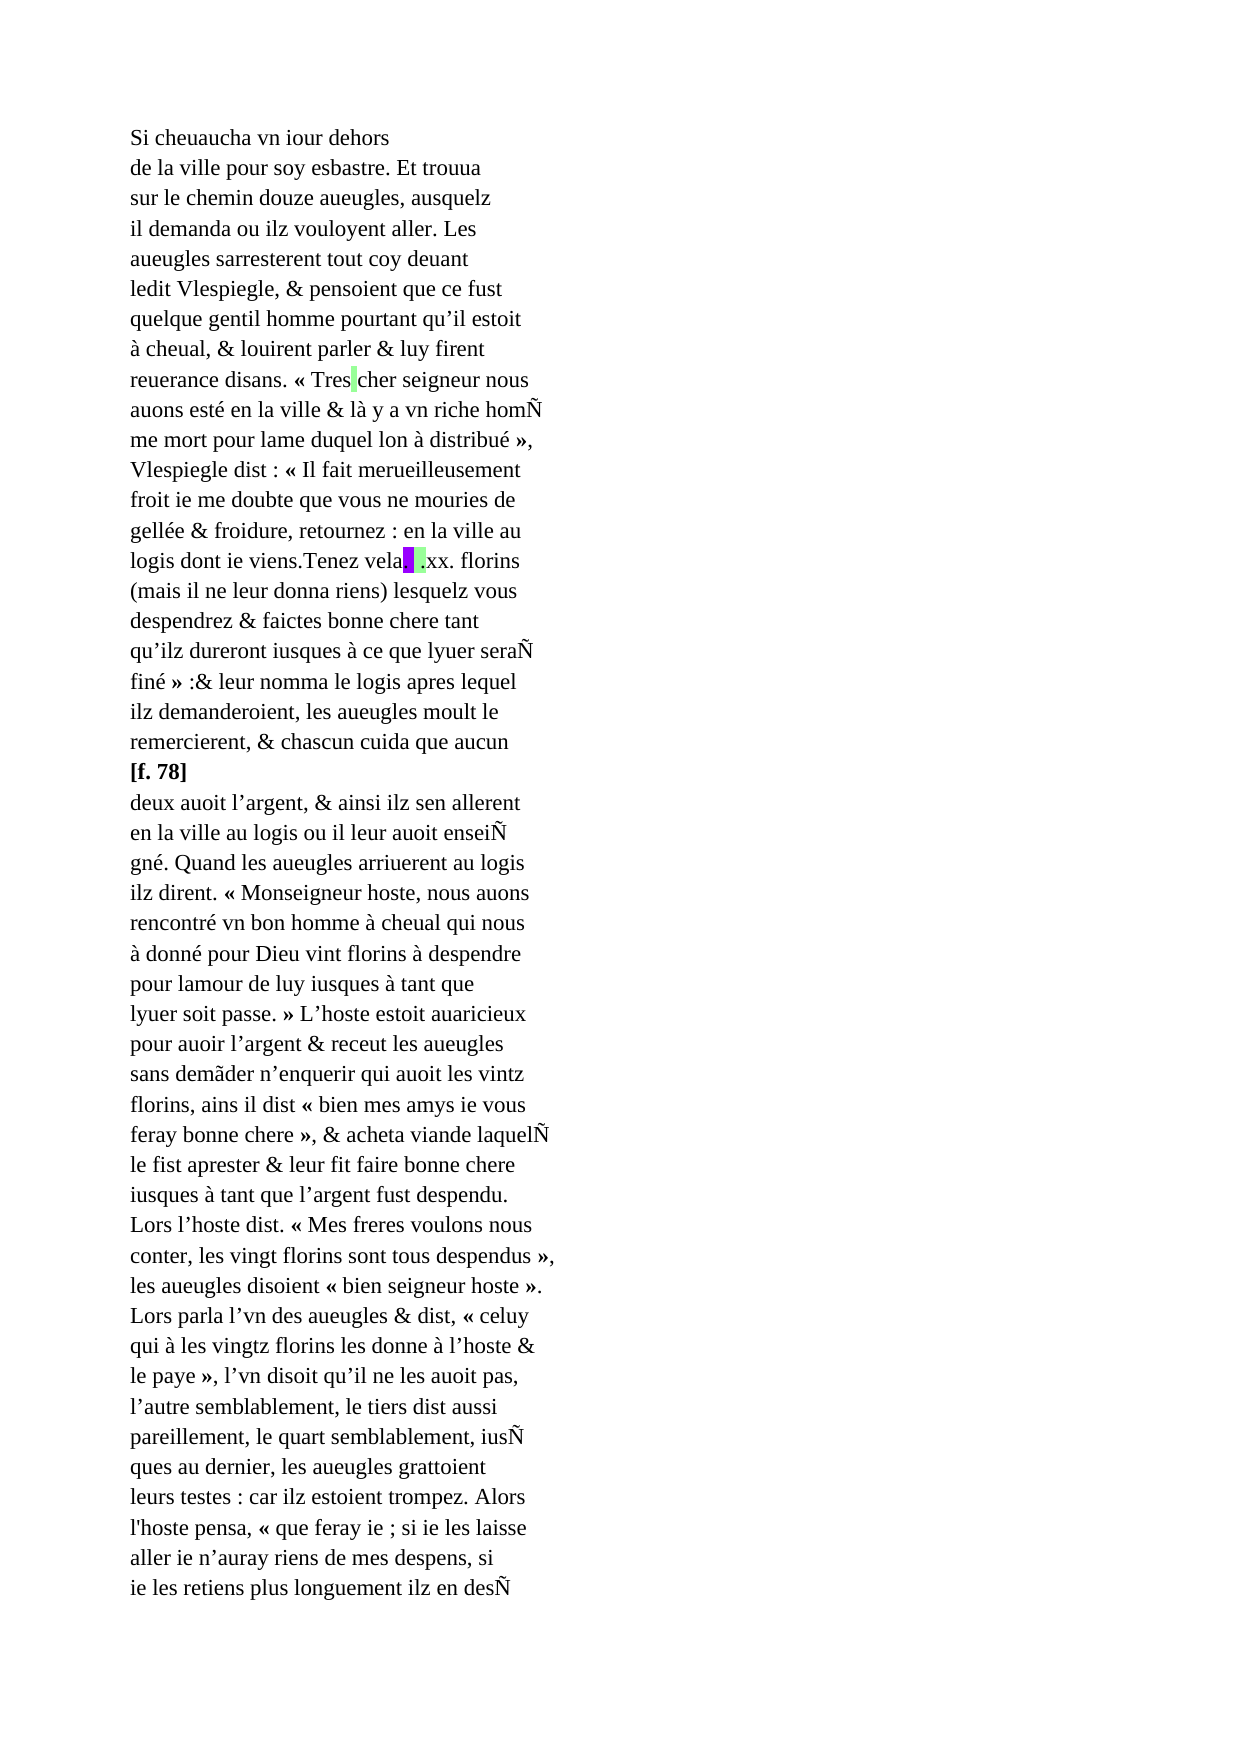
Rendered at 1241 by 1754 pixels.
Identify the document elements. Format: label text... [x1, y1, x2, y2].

text Si cheuaucha vn iour dehors de la ville pour soy esbastre. Et trouua sur le chemin douze aueugles, ausquelz il demanda ou ilz vouloyent aller. Les aueugles sarresterent tout coy deuant ledit Vlespiegle, & pensoient que ce fust quelque gentil homme pourtant qu’il estoit à cheual, & louirent parler & luy firent reuerance disans. « Tres cher seigneur nous auons esté en la ville & là y a vn riche homÑ me mort pour lame duquel lon à distribué », Vlespiegle dist : « Il fait merueilleusement froit ie me doubte que vous ne mouries de gellée & froidure, retournez : en la ville au logis dont ie viens.Tenez vela. .xx. florins (mais il ne leur donna riens) lesquelz vous despendrez & faictes bonne chere tant qu’ilz dureront iusques à ce que lyuer seraÑ finé » :& leur nomma le logis apres lequel ilz demanderoient, les aueugles moult le remercierent, & chascun cuida que aucun [f. 78] deux auoit l’argent, & ainsi ilz sen allerent en la ville au logis ou il leur auoit enseiÑ gné. Quand les aueugles arriuerent au logis ilz dirent. « Monseigneur hoste, nous auons rencontré vn bon homme à cheual qui nous à donné pour Dieu vint florins à despendre pour lamour de luy iusques à tant que lyuer soit passe. » L’hoste estoit auaricieux pour auoir l’argent & receut les aueugles sans demãder n’enquerir qui auoit les vintz florins, ains il dist « bien mes amys ie vous feray bonne chere », & acheta viande laquelÑ le fist aprester & leur fit faire bonne chere iusques à tant que l’argent fust despendu. Lors l’hoste dist. « Mes freres voulons nous conter, les vingt florins sont tous despendus », les aueugles disoient « bien seigneur hoste ». Lors parla l’vn des aueugles & dist, « celuy qui à les vingtz florins les donne à l’hoste & le paye », l’vn disoit qu’il ne les auoit pas, l’autre semblablement, le tiers dist aussi pareillement, le quart semblablement, iusÑ ques au dernier, les aueugles grattoient leurs testes : car ilz estoient trompez. Alors l'hoste pensa, « que feray ie ; si ie les laisse aller ie n’auray riens de mes despens, si ie les retiens plus longuement ilz en desÑ [118, 118, 1122, 1606]
